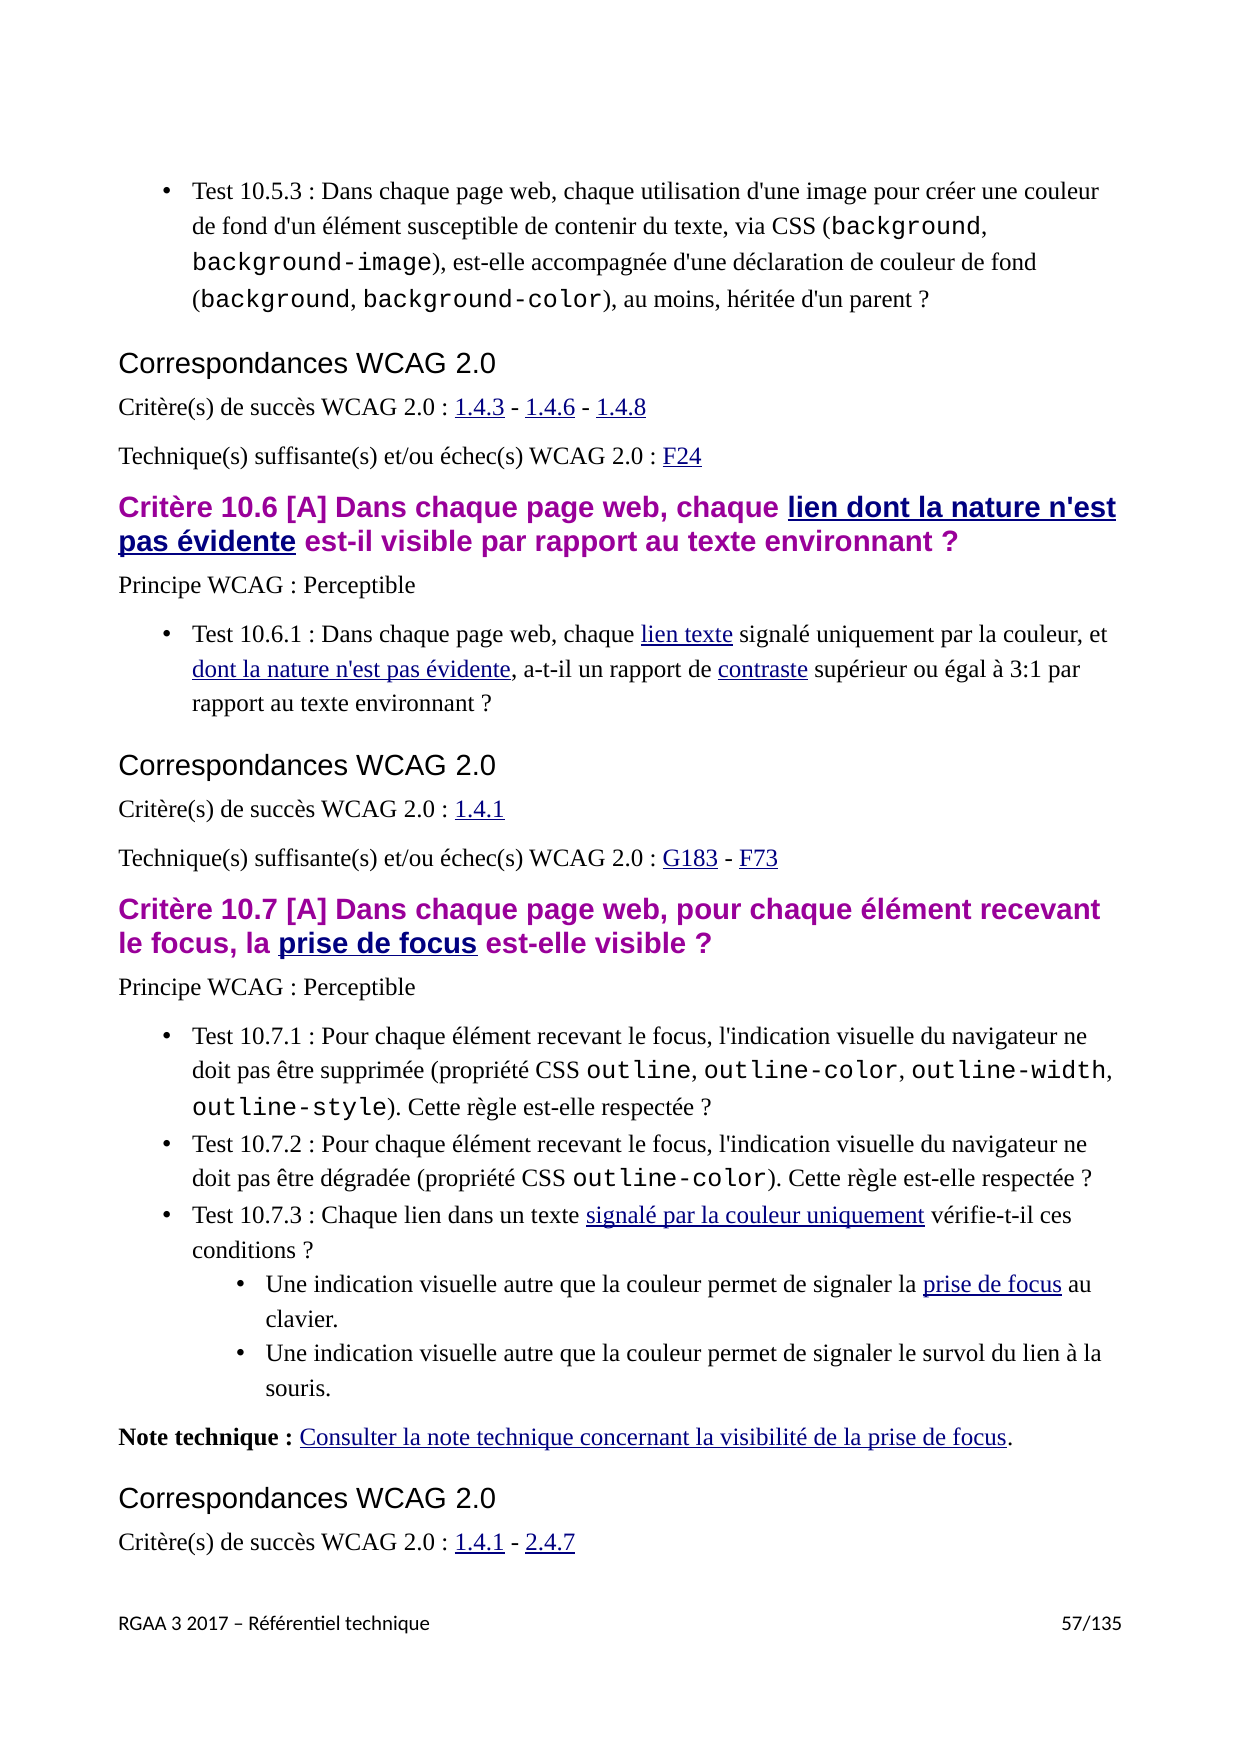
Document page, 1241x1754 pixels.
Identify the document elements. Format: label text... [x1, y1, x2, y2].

list Test 10.6.1 : Dans chaque page web, chaque lien texte signalé uniquement par la couleur, et dont la nature n'est pas évidente, a-t-il un rapport de contraste supérieur ou égal à 3:1 par rapport au texte environnant ? [162, 619, 1122, 717]
list Test 10.7.1 : Pour chaque élément recevant le focus, l'indication visuelle du navigateur ne doit pas être supprimée (propriété CSS outline, outline-color, outline-width, outline-style). Cette règle est-elle respectée ? [162, 1021, 1122, 1123]
subtitle Critère 10.6 [A] Dans chaque page web, chaque lien dont la nature n'est pas évidente est-il visible par rapport au texte environnant ? [118, 490, 1122, 558]
list Une indication visuelle autre que la couleur permet de signaler la prise de focus au clavier. [236, 1269, 1122, 1332]
list Test 10.7.2 : Pour chaque élément recevant le focus, l'indication visuelle du navigateur ne doit pas être dégradée (propriété CSS outline-color). Cette règle est-elle respectée ? [162, 1129, 1122, 1194]
subtitle Correspondances WCAG 2.0 [118, 1481, 1122, 1515]
subtitle Correspondances WCAG 2.0 [118, 346, 1122, 379]
text Critère(s) de succès WCAG 2.0 : 1.4.1 [118, 794, 1122, 822]
text Critère(s) de succès WCAG 2.0 : 1.4.3 - 1.4.6 - 1.4.8 [118, 392, 1122, 421]
text Critère(s) de succès WCAG 2.0 : 1.4.1 - 2.4.7 [118, 1527, 1122, 1556]
text Principe WCAG : Perceptible [118, 972, 1122, 1001]
list Une indication visuelle autre que la couleur permet de signaler le survol du lien à la souris. [236, 1338, 1122, 1401]
list Test 10.7.3 : Chaque lien dans un texte signalé par la couleur uniquement vérifie-t-il ces conditions ? [162, 1200, 1122, 1263]
subtitle Correspondances WCAG 2.0 [118, 748, 1122, 781]
subtitle Critère 10.7 [A] Dans chaque page web, pour chaque élément recevant le focus, la prise de focus est-elle visible ? [118, 892, 1122, 959]
list Test 10.5.3 : Dans chaque page web, chaque utilisation d'une image pour créer une couleur de fond d'un élément susceptible de contenir du texte, via CSS (background, background-image), est-elle accompagnée d'une déclaration de couleur de fond (background, background-color), au moins, héritée d'un parent ? [162, 176, 1122, 315]
text Technique(s) suffisante(s) et/ou échec(s) WCAG 2.0 : F24 [118, 441, 1122, 470]
text Principe WCAG : Perceptible [118, 570, 1122, 599]
text Technique(s) suffisante(s) et/ou échec(s) WCAG 2.0 : G183 - F73 [118, 843, 1122, 871]
text Note technique : Consulter la note technique concernant la visibilité de la prise de focus. [118, 1422, 1122, 1451]
